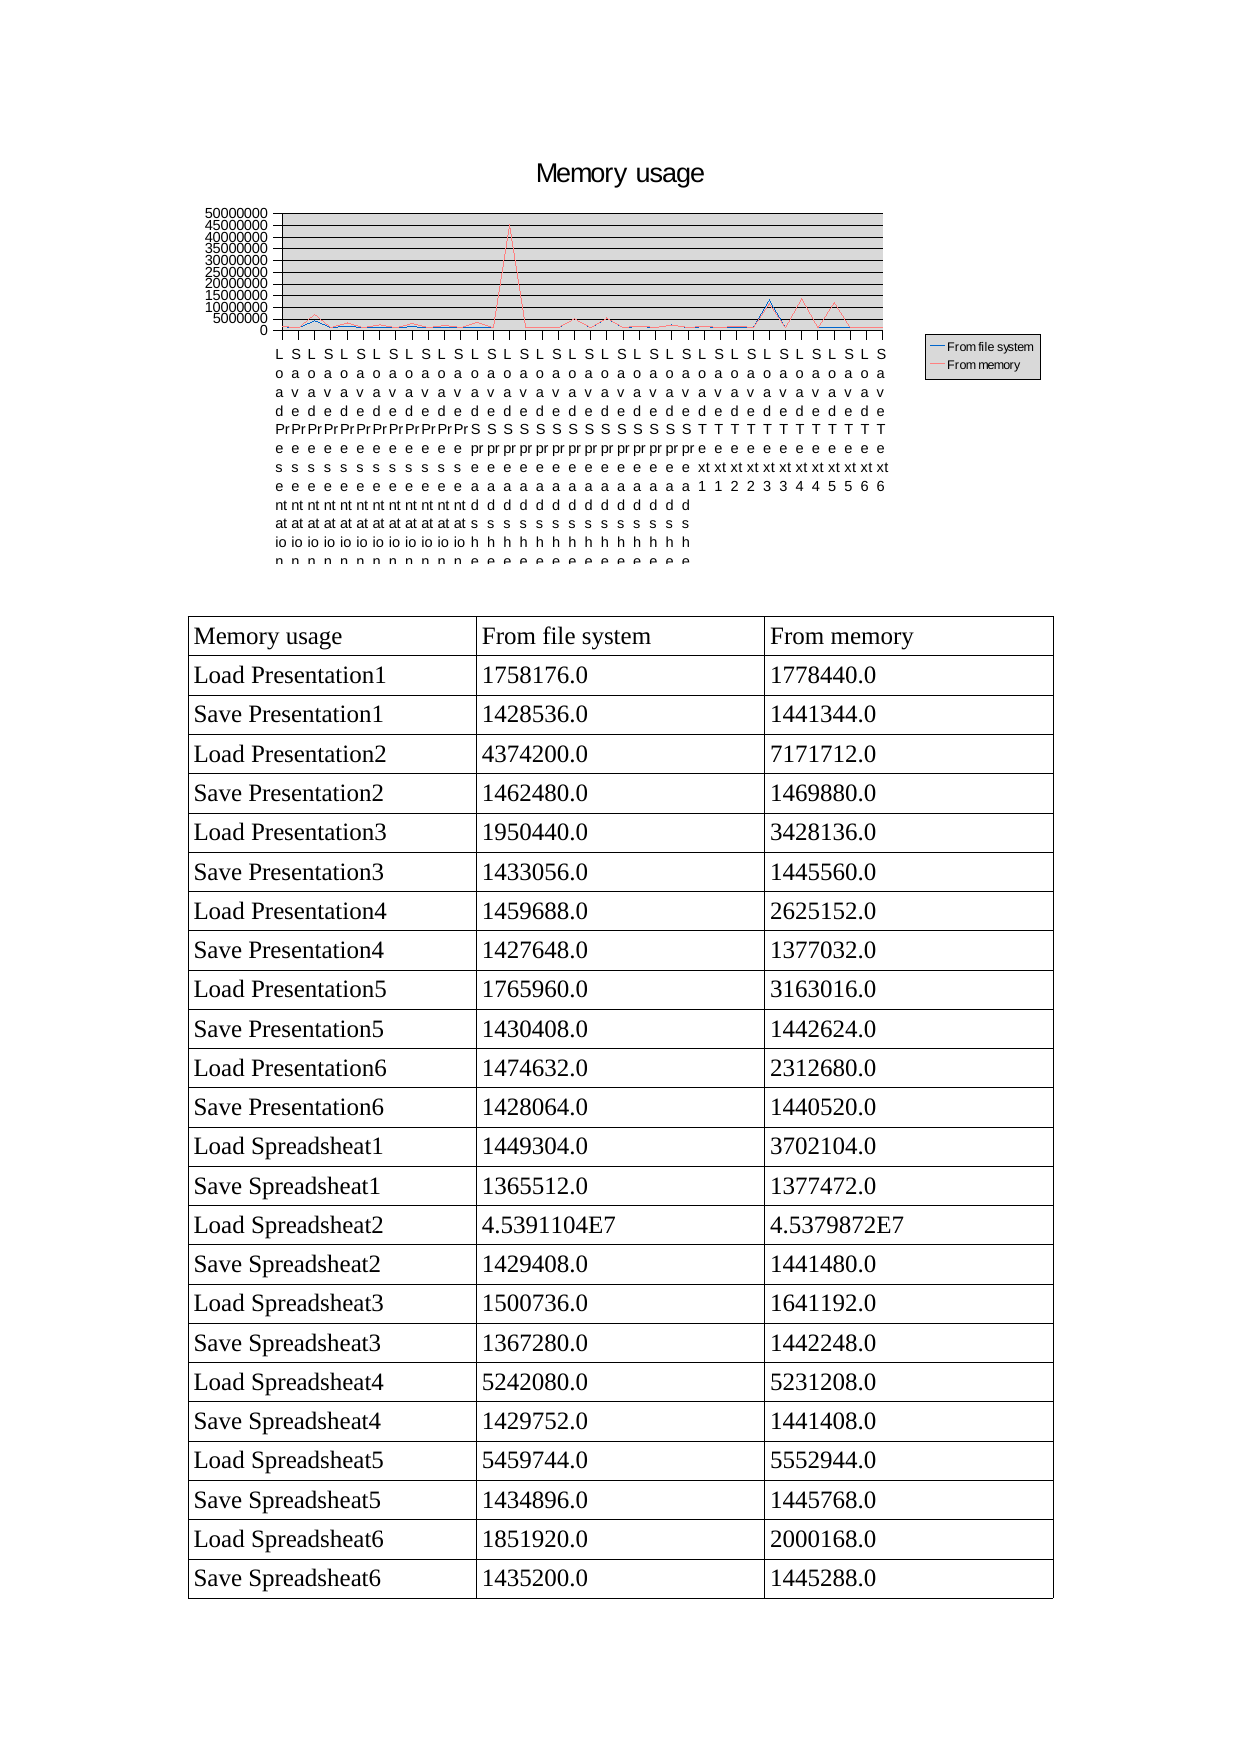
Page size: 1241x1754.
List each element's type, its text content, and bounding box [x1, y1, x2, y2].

table_cell 1441344.0 [765, 696, 1053, 734]
table_header From memory [765, 617, 1053, 655]
table_cell 1377472.0 [765, 1167, 1053, 1205]
table_cell Load Spreadsheat6 [189, 1520, 476, 1559]
table_cell Load Spreadsheat3 [189, 1285, 476, 1323]
table_cell 1445288.0 [765, 1560, 1053, 1598]
table_cell 1758176.0 [477, 656, 764, 695]
table_cell 1365512.0 [477, 1167, 764, 1205]
table_cell 1459688.0 [477, 892, 764, 930]
table_cell 1950440.0 [477, 814, 764, 852]
table_cell 5459744.0 [477, 1442, 764, 1480]
table_cell Load Spreadsheat1 [189, 1128, 476, 1166]
table_cell Save Spreadsheat5 [189, 1481, 476, 1519]
table_cell 3702104.0 [765, 1128, 1053, 1166]
table_cell 1442624.0 [765, 1010, 1053, 1048]
table_cell Save Presentation6 [189, 1088, 476, 1127]
table_cell 7171712.0 [765, 735, 1053, 773]
table_cell 1430408.0 [477, 1010, 764, 1048]
table_cell 5242080.0 [477, 1363, 764, 1401]
table_cell 1851920.0 [477, 1520, 764, 1559]
table_header From file system [477, 617, 764, 655]
table_cell Load Presentation1 [189, 656, 476, 695]
table_cell 1445560.0 [765, 853, 1053, 891]
table_cell Load Presentation5 [189, 971, 476, 1009]
table_cell Save Spreadsheat3 [189, 1324, 476, 1362]
table_cell Load Presentation3 [189, 814, 476, 852]
table_cell 2000168.0 [765, 1520, 1053, 1559]
table_cell Load Spreadsheat2 [189, 1206, 476, 1244]
table_cell Load Spreadsheat4 [189, 1363, 476, 1401]
table_cell 2625152.0 [765, 892, 1053, 930]
table_cell 1428064.0 [477, 1088, 764, 1127]
table_cell Load Presentation4 [189, 892, 476, 930]
table_cell 1641192.0 [765, 1285, 1053, 1323]
table_cell 1435200.0 [477, 1560, 764, 1598]
table_cell Save Presentation4 [189, 931, 476, 970]
table_cell 1449304.0 [477, 1128, 764, 1166]
table_cell 1434896.0 [477, 1481, 764, 1519]
table_cell 5552944.0 [765, 1442, 1053, 1480]
table_cell 1428536.0 [477, 696, 764, 734]
table_cell Save Spreadsheat2 [189, 1245, 476, 1284]
table_cell 1429752.0 [477, 1402, 764, 1441]
table_cell 1500736.0 [477, 1285, 764, 1323]
table_cell Load Spreadsheat5 [189, 1442, 476, 1480]
table_header Memory usage [189, 617, 476, 655]
table_cell 1445768.0 [765, 1481, 1053, 1519]
table_cell 4.5391104E7 [477, 1206, 764, 1244]
table_cell Load Presentation2 [189, 735, 476, 773]
table_cell Save Presentation3 [189, 853, 476, 891]
table_cell 1442248.0 [765, 1324, 1053, 1362]
table_cell 1433056.0 [477, 853, 764, 891]
table_cell 5231208.0 [765, 1363, 1053, 1401]
table_cell Load Presentation6 [189, 1049, 476, 1087]
table_cell Save Presentation5 [189, 1010, 476, 1048]
table_cell Save Presentation2 [189, 774, 476, 813]
table_cell 1440520.0 [765, 1088, 1053, 1127]
table_cell 1469880.0 [765, 774, 1053, 813]
table_cell 4.5379872E7 [765, 1206, 1053, 1244]
table_cell 1778440.0 [765, 656, 1053, 695]
table_cell 1441408.0 [765, 1402, 1053, 1441]
table_cell 1474632.0 [477, 1049, 764, 1087]
table_cell Save Spreadsheat1 [189, 1167, 476, 1205]
table_cell Save Spreadsheat4 [189, 1402, 476, 1441]
table_cell Save Spreadsheat6 [189, 1560, 476, 1598]
table_cell 1441480.0 [765, 1245, 1053, 1284]
table_cell 1367280.0 [477, 1324, 764, 1362]
table_cell 4374200.0 [477, 735, 764, 773]
table_cell 3428136.0 [765, 814, 1053, 852]
table_cell 1765960.0 [477, 971, 764, 1009]
table_cell 3163016.0 [765, 971, 1053, 1009]
table_cell Save Presentation1 [189, 696, 476, 734]
table_cell 1427648.0 [477, 931, 764, 970]
table_cell 1377032.0 [765, 931, 1053, 970]
table_cell 1462480.0 [477, 774, 764, 813]
table_cell 1429408.0 [477, 1245, 764, 1284]
table_cell 2312680.0 [765, 1049, 1053, 1087]
